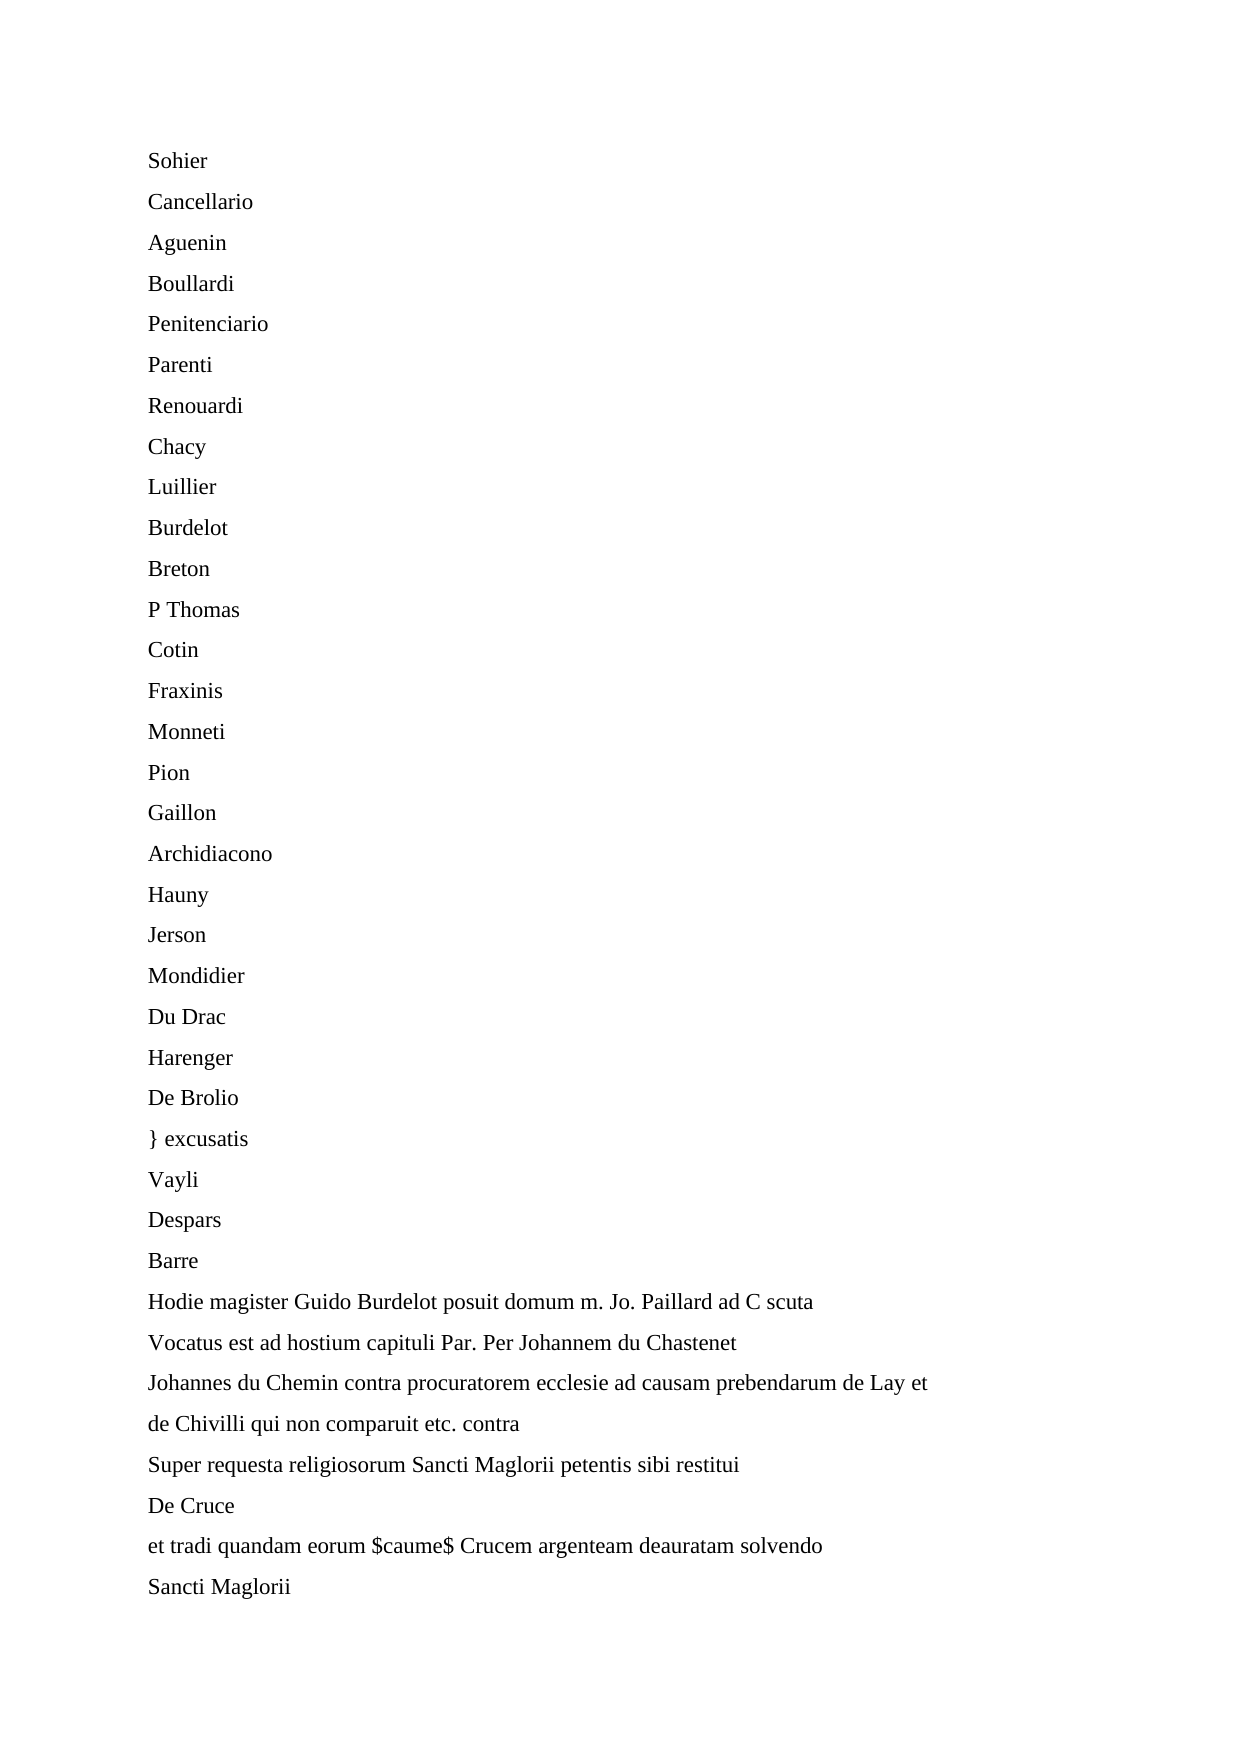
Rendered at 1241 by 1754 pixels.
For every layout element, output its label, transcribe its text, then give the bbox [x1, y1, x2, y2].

text Despars [148, 1207, 1093, 1233]
text } excusatis [148, 1125, 1093, 1151]
text Super requesta religiosorum Sancti Maglorii petentis sibi restitui [148, 1451, 1093, 1477]
text De Cruce [148, 1492, 1093, 1518]
text Sancti Maglorii [148, 1573, 1093, 1599]
text Penitenciario [148, 311, 1093, 337]
text Cancellario [148, 188, 1093, 215]
text Du Drac [148, 1003, 1093, 1029]
text Aguenin [148, 229, 1093, 255]
text Boullardi [148, 270, 1093, 296]
text P Thomas [148, 596, 1093, 622]
text Johannes du Chemin contra procuratorem ecclesie ad causam prebendarum de Lay et [148, 1369, 1093, 1396]
text et tradi quandam eorum $caume$ Crucem argenteam deauratam solvendo [148, 1532, 1093, 1559]
text Burdelot [148, 514, 1093, 541]
text Hauny [148, 881, 1093, 907]
text Archidiacono [148, 840, 1093, 866]
text Luillier [148, 473, 1093, 500]
text Vocatus est ad hostium capituli Par. Per Johannem du Chastenet [148, 1329, 1093, 1355]
text de Chivilli qui non comparuit etc. contra [148, 1410, 1093, 1437]
text Renouardi [148, 392, 1093, 418]
text Hodie magister Guido Burdelot posuit domum m. Jo. Paillard ad C scuta [148, 1288, 1093, 1314]
text Pion [148, 758, 1093, 785]
text Jerson [148, 921, 1093, 948]
text Gaillon [148, 799, 1093, 826]
text Mondidier [148, 962, 1093, 988]
text Harenger [148, 1044, 1093, 1070]
text Vayli [148, 1166, 1093, 1192]
text Parenti [148, 351, 1093, 378]
text Monneti [148, 718, 1093, 744]
text Breton [148, 555, 1093, 581]
text Chacy [148, 433, 1093, 459]
text Fraxinis [148, 677, 1093, 703]
text Barre [148, 1247, 1093, 1274]
text Cotin [148, 636, 1093, 663]
text Sohier [148, 148, 1093, 174]
text De Brolio [148, 1084, 1093, 1111]
